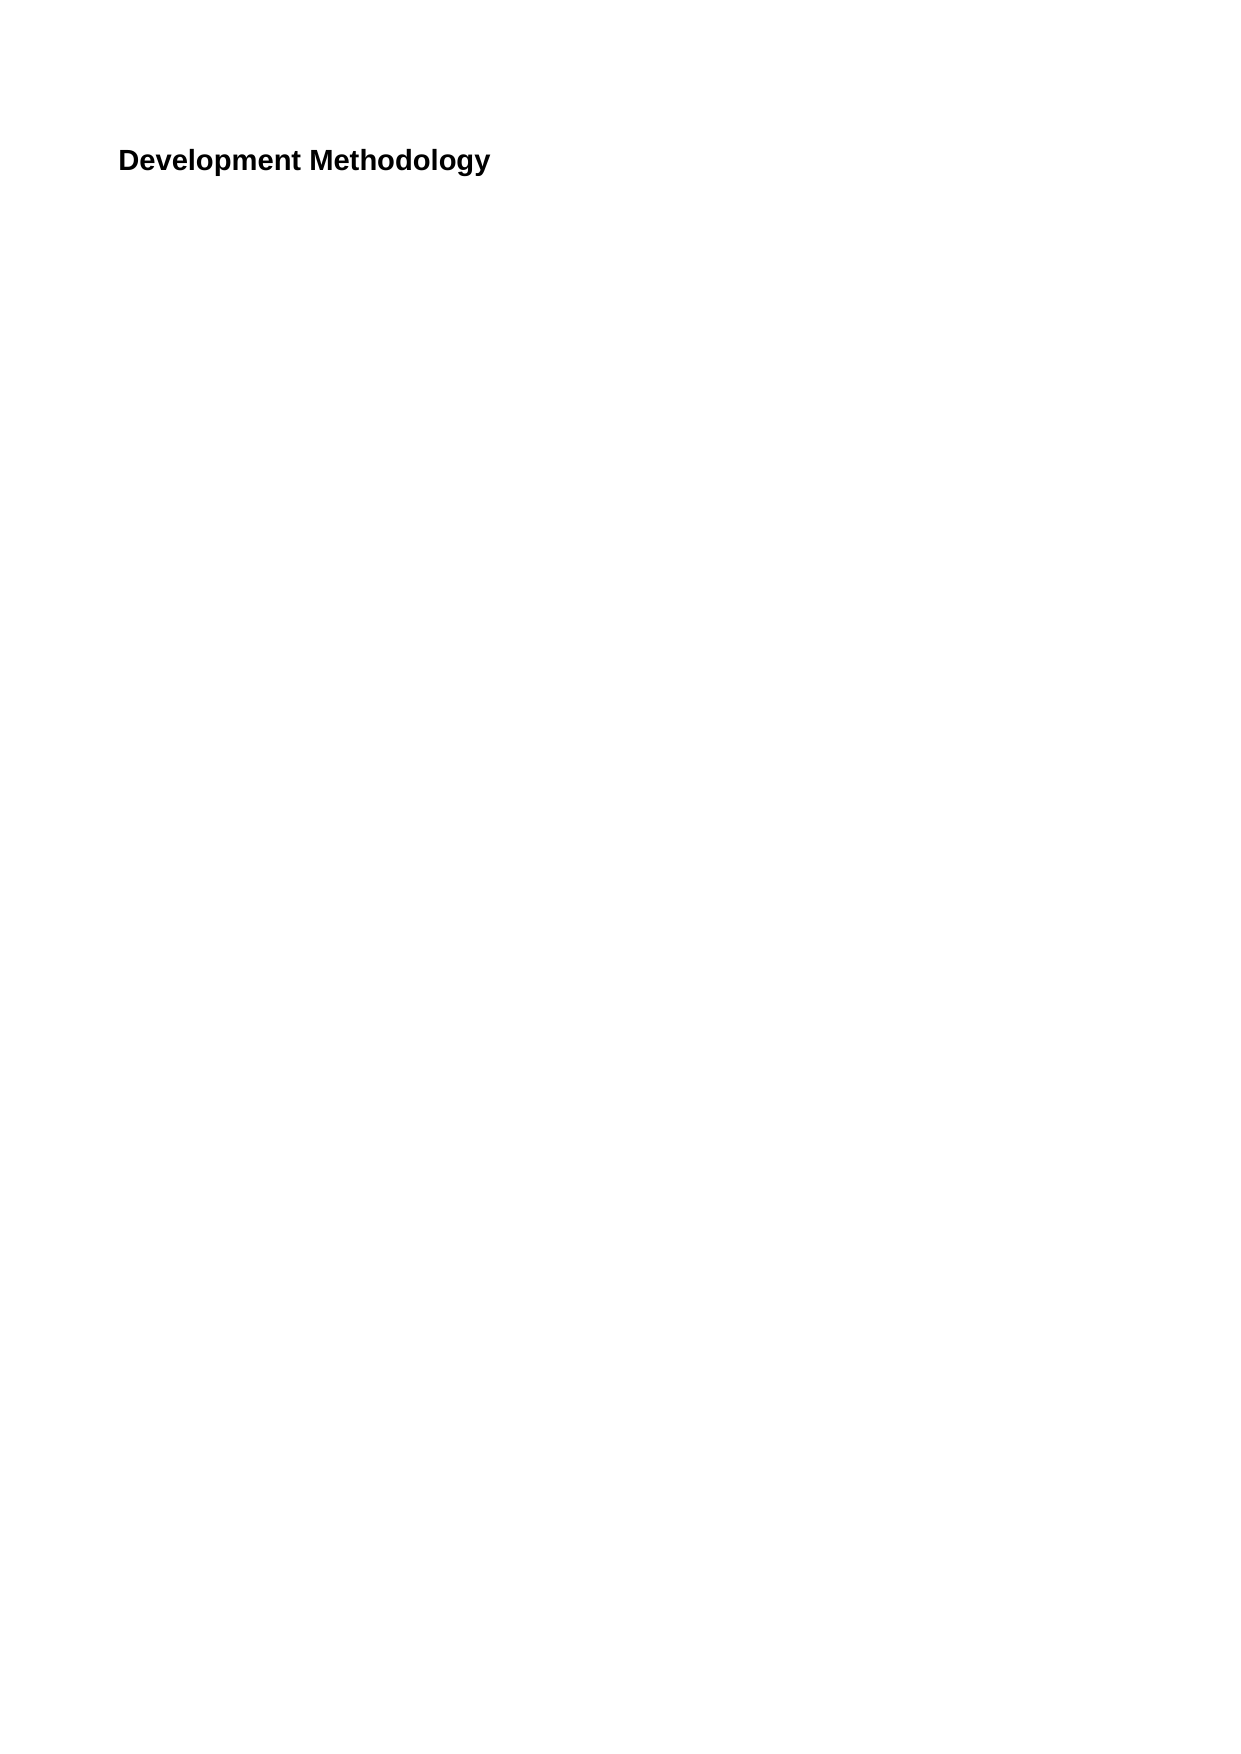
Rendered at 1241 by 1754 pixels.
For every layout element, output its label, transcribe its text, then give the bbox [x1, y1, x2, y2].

subtitle Development Methodology [118, 143, 1122, 177]
